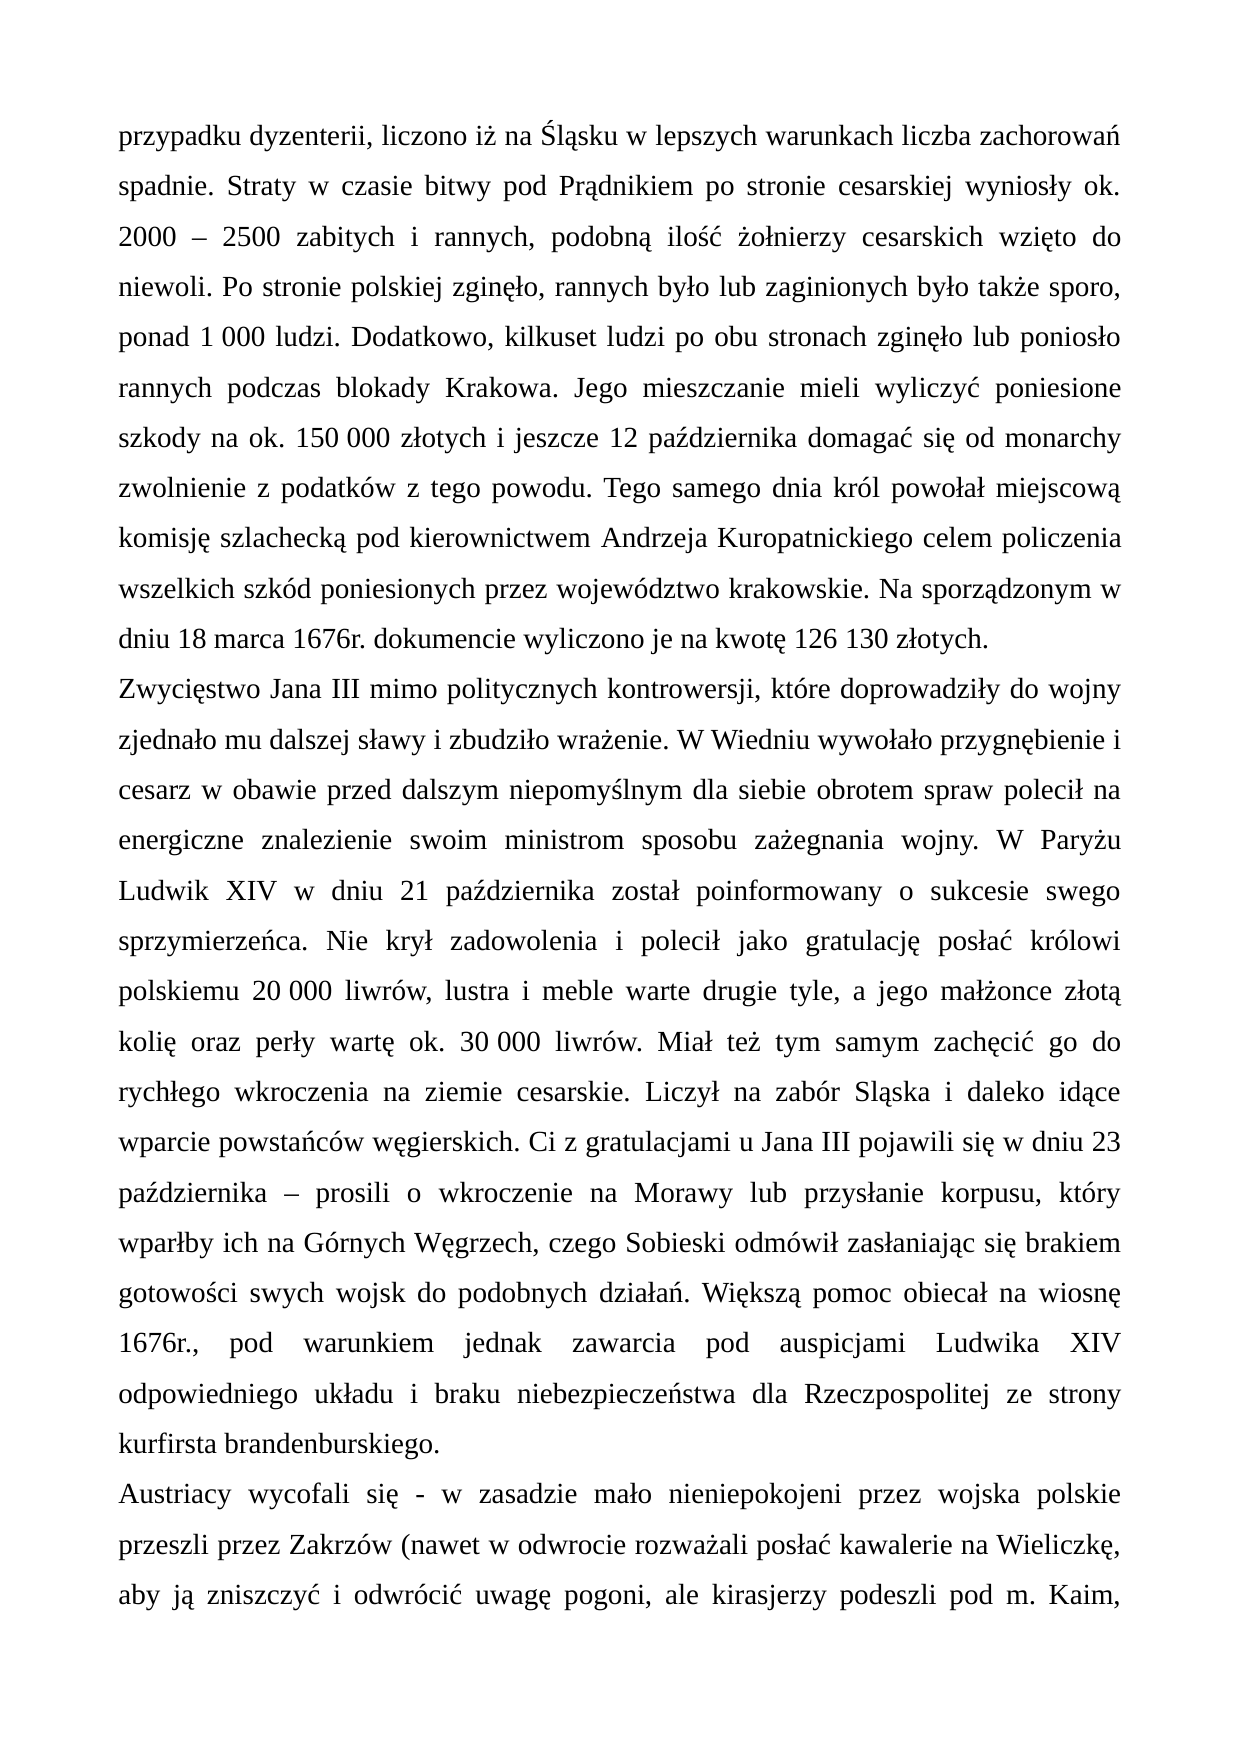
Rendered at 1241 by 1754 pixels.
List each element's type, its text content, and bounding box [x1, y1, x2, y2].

text Austriacy wycofali się - w zasadzie mało nieniepokojeni przez wojska polskie przeszli przez Zakrzów (nawet w odwrocie rozważali posłać kawalerie na Wieliczkę, aby ją zniszczyć i odwrócić uwagę pogoni, ale kirasjerzy podeszli pod m. Kaim, [118, 1477, 1122, 1611]
text przypadku dyzenterii, liczono iż na Śląsku w lepszych warunkach liczba zachorowań spadnie. Straty w czasie bitwy pod Prądnikiem po stronie cesarskiej wyniosły ok. 2000 – 2500 zabitych i rannych, podobną ilość żołnierzy cesarskich wzięto do niewoli. Po stronie polskiej zginęło, rannych było lub zaginionych było także sporo, ponad 1 000 ludzi. Dodatkowo, kilkuset ludzi po obu stronach zginęło lub poniosło rannych podczas blokady Krakowa. Jego mieszczanie mieli wyliczyć poniesione szkody na ok. 150 000 złotych i jeszcze 12 października domagać się od monarchy zwolnienie z podatków z tego powodu. Tego samego dnia król powołał miejscową komisję szlachecką pod kierownictwem Andrzeja Kuropatnickiego celem policzenia wszelkich szkód poniesionych przez województwo krakowskie. Na sporządzonym w dniu 18 marca 1676r. dokumencie wyliczono je na kwotę 126 130 złotych. [118, 118, 1122, 655]
text Zwycięstwo Jana III mimo politycznych kontrowersji, które doprowadziły do wojny zjednało mu dalszej sławy i zbudziło wrażenie. W Wiedniu wywołało przygnębienie i cesarz w obawie przed dalszym niepomyślnym dla siebie obrotem spraw polecił na energiczne znalezienie swoim ministrom sposobu zażegnania wojny. W Paryżu Ludwik XIV w dniu 21 października został poinformowany o sukcesie swego sprzymierzeńca. Nie krył zadowolenia i polecił jako gratulację posłać królowi polskiemu 20 000 liwrów, lustra i meble warte drugie tyle, a jego małżonce złotą kolię oraz perły wartę ok. 30 000 liwrów. Miał też tym samym zachęcić go do rychłego wkroczenia na ziemie cesarskie. Liczył na zabór Sląska i daleko idące wparcie powstańców węgierskich. Ci z gratulacjami u Jana III pojawili się w dniu 23 października – prosili o wkroczenie na Morawy lub przysłanie korpusu, który wparłby ich na Górnych Węgrzech, czego Sobieski odmówił zasłaniając się brakiem gotowości swych wojsk do podobnych działań. Większą pomoc obiecał na wiosnę 1676r., pod warunkiem jednak zawarcia pod auspicjami Ludwika XIV odpowiedniego układu i braku niebezpieczeństwa dla Rzeczpospolitej ze strony kurfirsta brandenburskiego. [118, 672, 1122, 1460]
